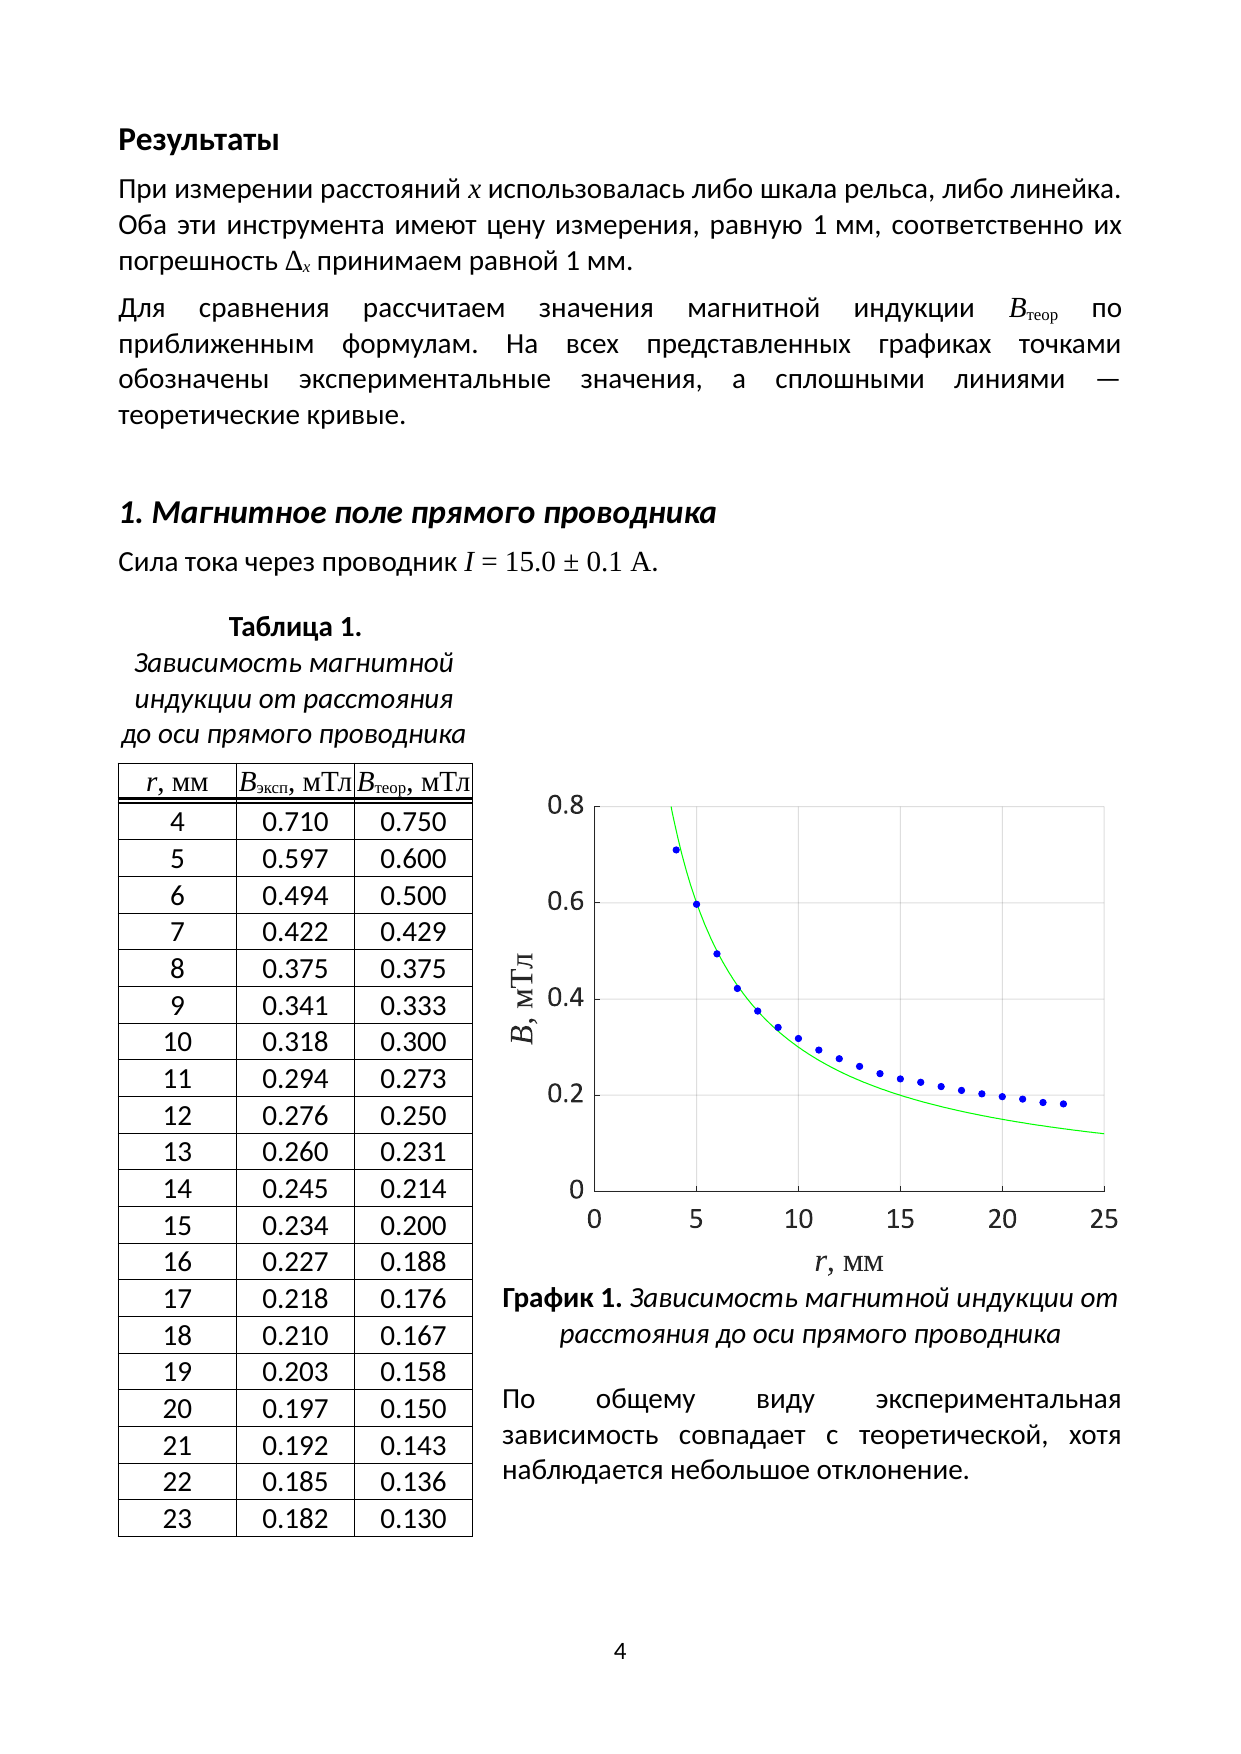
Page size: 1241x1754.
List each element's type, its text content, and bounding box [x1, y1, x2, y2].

table_cell 10 [119, 1024, 236, 1059]
table_cell 4 [119, 804, 236, 839]
table_cell 0.167 [355, 1317, 472, 1352]
table_cell 0.185 [237, 1464, 354, 1499]
table_cell 0.227 [237, 1244, 354, 1279]
table_cell 9 [119, 987, 236, 1022]
subtitle Результаты [118, 118, 1122, 159]
table_cell 0.429 [355, 914, 472, 949]
table_cell 0.710 [237, 804, 354, 839]
table_cell 21 [119, 1427, 236, 1462]
table_cell 11 [119, 1060, 236, 1096]
table_cell 0.318 [237, 1024, 354, 1059]
table_cell 6 [119, 877, 236, 912]
table_cell 0.203 [237, 1354, 354, 1389]
table_cell 0.130 [355, 1500, 472, 1536]
table_cell 0.260 [237, 1134, 354, 1169]
table_cell 0.375 [355, 950, 472, 986]
table_cell 0.300 [355, 1024, 472, 1059]
table_cell 0.333 [355, 987, 472, 1022]
table_header Bэксп, мТл [237, 764, 354, 797]
table_cell 0.422 [237, 914, 354, 949]
table_cell 0.143 [355, 1427, 472, 1462]
table_cell 0.218 [237, 1280, 354, 1316]
table_cell 0.500 [355, 877, 472, 912]
table_cell 0.182 [237, 1500, 354, 1536]
table_cell 0.597 [237, 840, 354, 876]
table_cell 0.192 [237, 1427, 354, 1462]
table_cell 16 [119, 1244, 236, 1279]
table_cell 0.600 [355, 840, 472, 876]
table_cell 14 [119, 1170, 236, 1206]
table_cell 0.273 [355, 1060, 472, 1096]
table_cell 0.150 [355, 1390, 472, 1426]
table_cell 0.210 [237, 1317, 354, 1352]
table_cell 20 [119, 1390, 236, 1426]
text Сила тока через проводник I = 15.0 ± 0.1 А. [118, 543, 1122, 579]
subtitle Магнитное поле прямого проводника [118, 491, 1122, 532]
table_cell 13 [119, 1134, 236, 1169]
table_cell 5 [119, 840, 236, 876]
table_header По общему виду экспериментальная зависимость совпадает с теоретической, хотя наблюдается небольшое отклонение. [473, 609, 1122, 1537]
table_cell 0.294 [237, 1060, 354, 1096]
table_cell 0.136 [355, 1464, 472, 1499]
table_cell 0.276 [237, 1097, 354, 1132]
table_header r, мм [119, 764, 236, 797]
table_cell 0.250 [355, 1097, 472, 1132]
table_header Bтеор, мТл [355, 764, 472, 797]
table_cell 17 [119, 1280, 236, 1316]
table_cell 0.234 [237, 1207, 354, 1242]
table_cell 0.176 [355, 1280, 472, 1316]
table_cell 18 [119, 1317, 236, 1352]
table_cell 0.245 [237, 1170, 354, 1206]
text Для сравнения рассчитаем значения магнитной индукции Bтеор по приближенным формулам. На всех представленных графиках точками обозначены экспериментальные значения, а сплошными линиями — теоретические кривые. [118, 289, 1122, 432]
table_cell 22 [119, 1464, 236, 1499]
table_cell 8 [119, 950, 236, 986]
table_cell 15 [119, 1207, 236, 1242]
table_cell 0.341 [237, 987, 354, 1022]
table_cell 0.750 [355, 804, 472, 839]
text При измерении расстояний x использовалась либо шкала рельса, либо линейка. Оба эти инструмента имеют цену измерения, равную 1 мм, соответственно их погрешность ∆x принимаем равной 1 мм. [118, 171, 1122, 277]
table_cell 0.231 [355, 1134, 472, 1169]
table_cell 0.200 [355, 1207, 472, 1242]
table_header Таблица 1. Зависимость магнитной индукции от расстояния до оси прямого проводника [118, 609, 472, 763]
table_cell 0.494 [237, 877, 354, 912]
table_cell 19 [119, 1354, 236, 1389]
table_cell 12 [119, 1097, 236, 1132]
table_cell 0.188 [355, 1244, 472, 1279]
table_cell 7 [119, 914, 236, 949]
table_cell 0.214 [355, 1170, 472, 1206]
table_cell 0.375 [237, 950, 354, 986]
table_cell 0.197 [237, 1390, 354, 1426]
table_cell 23 [119, 1500, 236, 1536]
table_cell 0.158 [355, 1354, 472, 1389]
